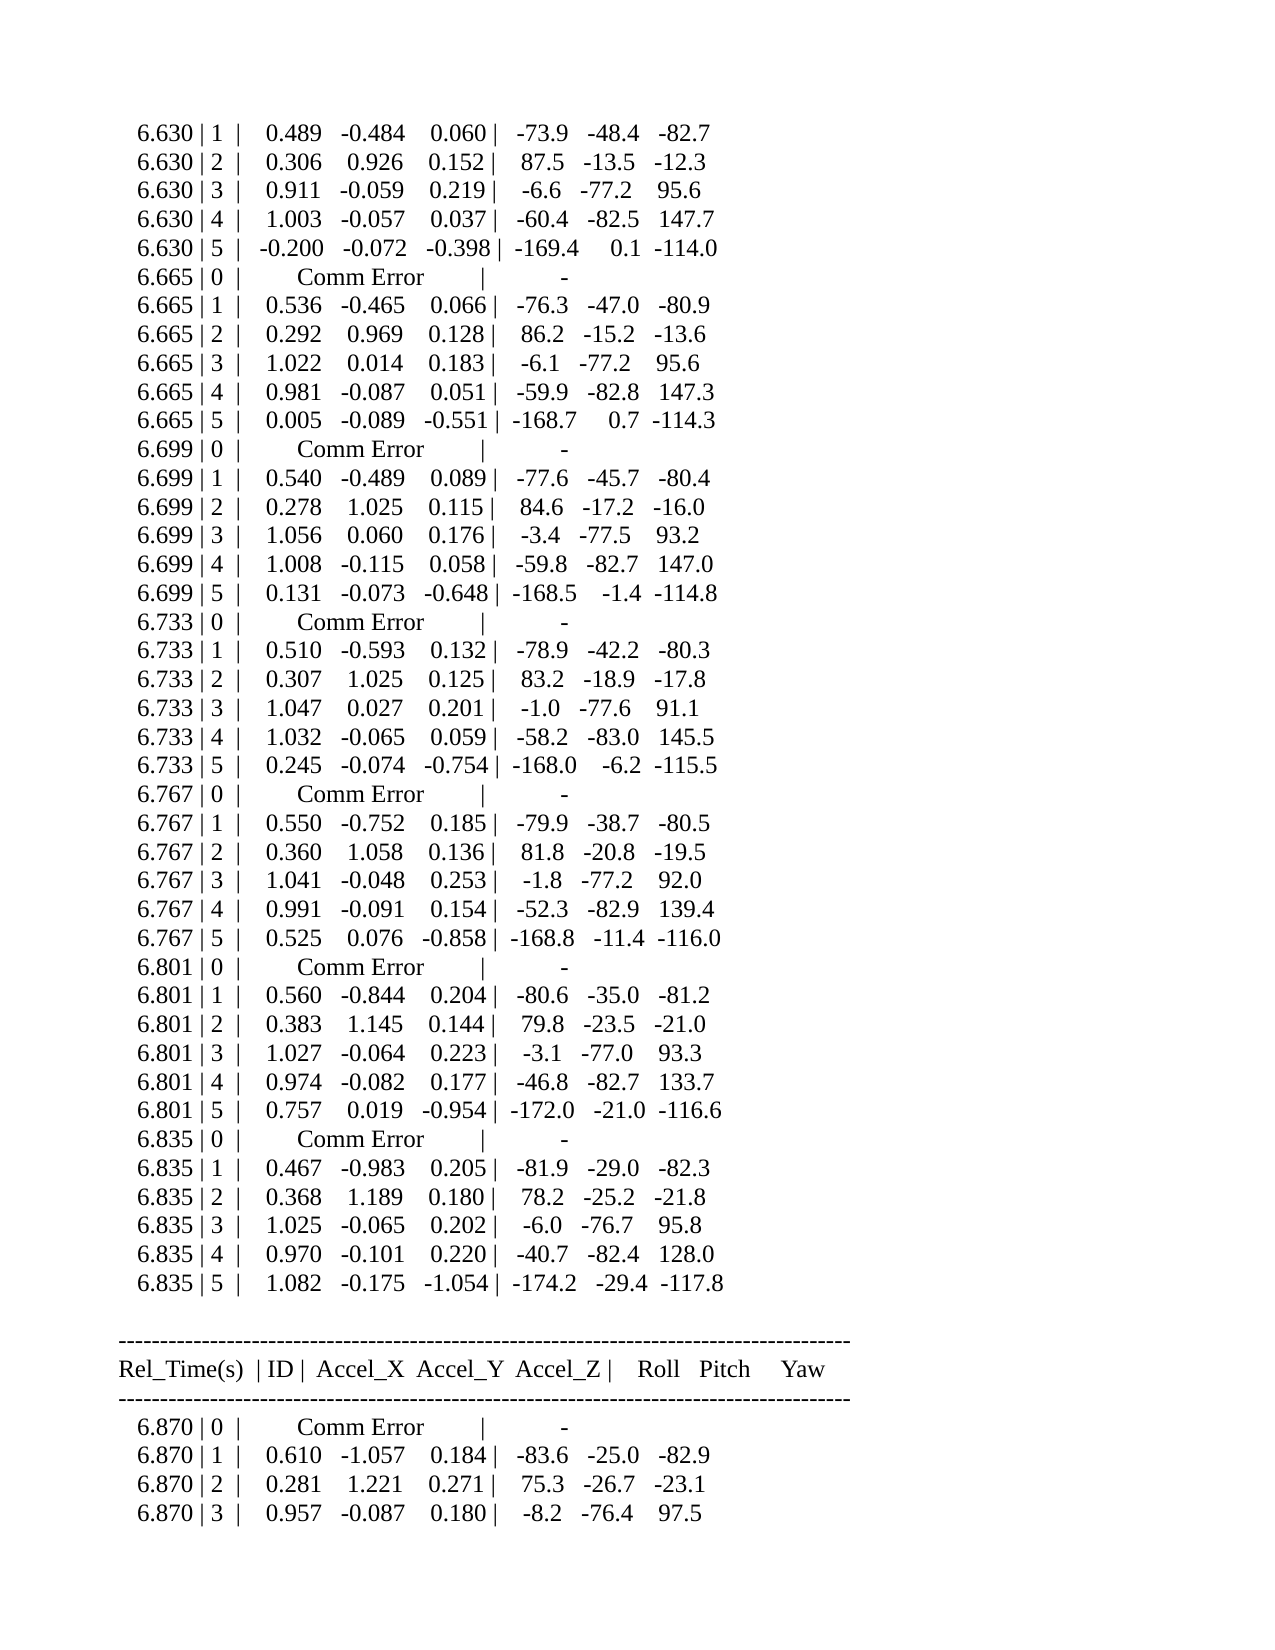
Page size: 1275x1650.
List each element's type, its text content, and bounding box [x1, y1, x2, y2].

text 6.835 | 4 | 0.970 -0.101 0.220 | -40.7 -82.4 128.0 [118, 1239, 1157, 1268]
text 6.801 | 0 | Comm Error | - [118, 952, 1157, 981]
text 6.801 | 2 | 0.383 1.145 0.144 | 79.8 -23.5 -21.0 [118, 1009, 1157, 1038]
text 6.699 | 1 | 0.540 -0.489 0.089 | -77.6 -45.7 -80.4 [118, 463, 1157, 492]
text 6.835 | 2 | 0.368 1.189 0.180 | 78.2 -25.2 -21.8 [118, 1182, 1157, 1211]
text 6.699 | 0 | Comm Error | - [118, 434, 1157, 463]
text 6.733 | 4 | 1.032 -0.065 0.059 | -58.2 -83.0 145.5 [118, 722, 1157, 751]
text 6.699 | 5 | 0.131 -0.073 -0.648 | -168.5 -1.4 -114.8 [118, 578, 1157, 607]
text 6.630 | 3 | 0.911 -0.059 0.219 | -6.6 -77.2 95.6 [118, 176, 1157, 204]
text 6.665 | 3 | 1.022 0.014 0.183 | -6.1 -77.2 95.6 [118, 348, 1157, 377]
text 6.767 | 5 | 0.525 0.076 -0.858 | -168.8 -11.4 -116.0 [118, 923, 1157, 952]
text 6.733 | 5 | 0.245 -0.074 -0.754 | -168.0 -6.2 -115.5 [118, 751, 1157, 779]
text 6.767 | 3 | 1.041 -0.048 0.253 | -1.8 -77.2 92.0 [118, 866, 1157, 894]
text Rel_Time(s) | ID | Accel_X Accel_Y Accel_Z | Roll Pitch Yaw [118, 1354, 1157, 1383]
text 6.767 | 0 | Comm Error | - [118, 779, 1157, 808]
text 6.630 | 5 | -0.200 -0.072 -0.398 | -169.4 0.1 -114.0 [118, 233, 1157, 262]
text 6.665 | 5 | 0.005 -0.089 -0.551 | -168.7 0.7 -114.3 [118, 406, 1157, 434]
text 6.767 | 4 | 0.991 -0.091 0.154 | -52.3 -82.9 139.4 [118, 894, 1157, 923]
text 6.733 | 2 | 0.307 1.025 0.125 | 83.2 -18.9 -17.8 [118, 664, 1157, 693]
text 6.767 | 1 | 0.550 -0.752 0.185 | -79.9 -38.7 -80.5 [118, 808, 1157, 837]
text 6.699 | 3 | 1.056 0.060 0.176 | -3.4 -77.5 93.2 [118, 521, 1157, 549]
text 6.630 | 4 | 1.003 -0.057 0.037 | -60.4 -82.5 147.7 [118, 204, 1157, 233]
text 6.630 | 1 | 0.489 -0.484 0.060 | -73.9 -48.4 -82.7 [118, 118, 1157, 147]
text 6.733 | 3 | 1.047 0.027 0.201 | -1.0 -77.6 91.1 [118, 693, 1157, 722]
text 6.801 | 3 | 1.027 -0.064 0.223 | -3.1 -77.0 93.3 [118, 1038, 1157, 1067]
text 6.665 | 1 | 0.536 -0.465 0.066 | -76.3 -47.0 -80.9 [118, 291, 1157, 319]
text 6.801 | 5 | 0.757 0.019 -0.954 | -172.0 -21.0 -116.6 [118, 1096, 1157, 1124]
text 6.835 | 1 | 0.467 -0.983 0.205 | -81.9 -29.0 -82.3 [118, 1153, 1157, 1182]
text 6.870 | 1 | 0.610 -1.057 0.184 | -83.6 -25.0 -82.9 [118, 1441, 1157, 1469]
text 6.767 | 2 | 0.360 1.058 0.136 | 81.8 -20.8 -19.5 [118, 837, 1157, 866]
text 6.665 | 0 | Comm Error | - [118, 262, 1157, 291]
text 6.699 | 4 | 1.008 -0.115 0.058 | -59.8 -82.7 147.0 [118, 549, 1157, 578]
text 6.733 | 0 | Comm Error | - [118, 607, 1157, 636]
text 6.835 | 0 | Comm Error | - [118, 1124, 1157, 1153]
text 6.665 | 2 | 0.292 0.969 0.128 | 86.2 -15.2 -13.6 [118, 319, 1157, 348]
text 6.801 | 1 | 0.560 -0.844 0.204 | -80.6 -35.0 -81.2 [118, 981, 1157, 1009]
text ---------------------------------------------------------------------------------------- [118, 1383, 1157, 1412]
text 6.870 | 0 | Comm Error | - [118, 1412, 1157, 1441]
text ---------------------------------------------------------------------------------------- [118, 1326, 1157, 1354]
text 6.630 | 2 | 0.306 0.926 0.152 | 87.5 -13.5 -12.3 [118, 147, 1157, 176]
text 6.801 | 4 | 0.974 -0.082 0.177 | -46.8 -82.7 133.7 [118, 1067, 1157, 1096]
text 6.665 | 4 | 0.981 -0.087 0.051 | -59.9 -82.8 147.3 [118, 377, 1157, 406]
text 6.835 | 5 | 1.082 -0.175 -1.054 | -174.2 -29.4 -117.8 [118, 1268, 1157, 1297]
text 6.870 | 2 | 0.281 1.221 0.271 | 75.3 -26.7 -23.1 [118, 1469, 1157, 1498]
text 6.835 | 3 | 1.025 -0.065 0.202 | -6.0 -76.7 95.8 [118, 1211, 1157, 1239]
text 6.699 | 2 | 0.278 1.025 0.115 | 84.6 -17.2 -16.0 [118, 492, 1157, 521]
text 6.870 | 3 | 0.957 -0.087 0.180 | -8.2 -76.4 97.5 [118, 1498, 1157, 1527]
text 6.733 | 1 | 0.510 -0.593 0.132 | -78.9 -42.2 -80.3 [118, 636, 1157, 664]
